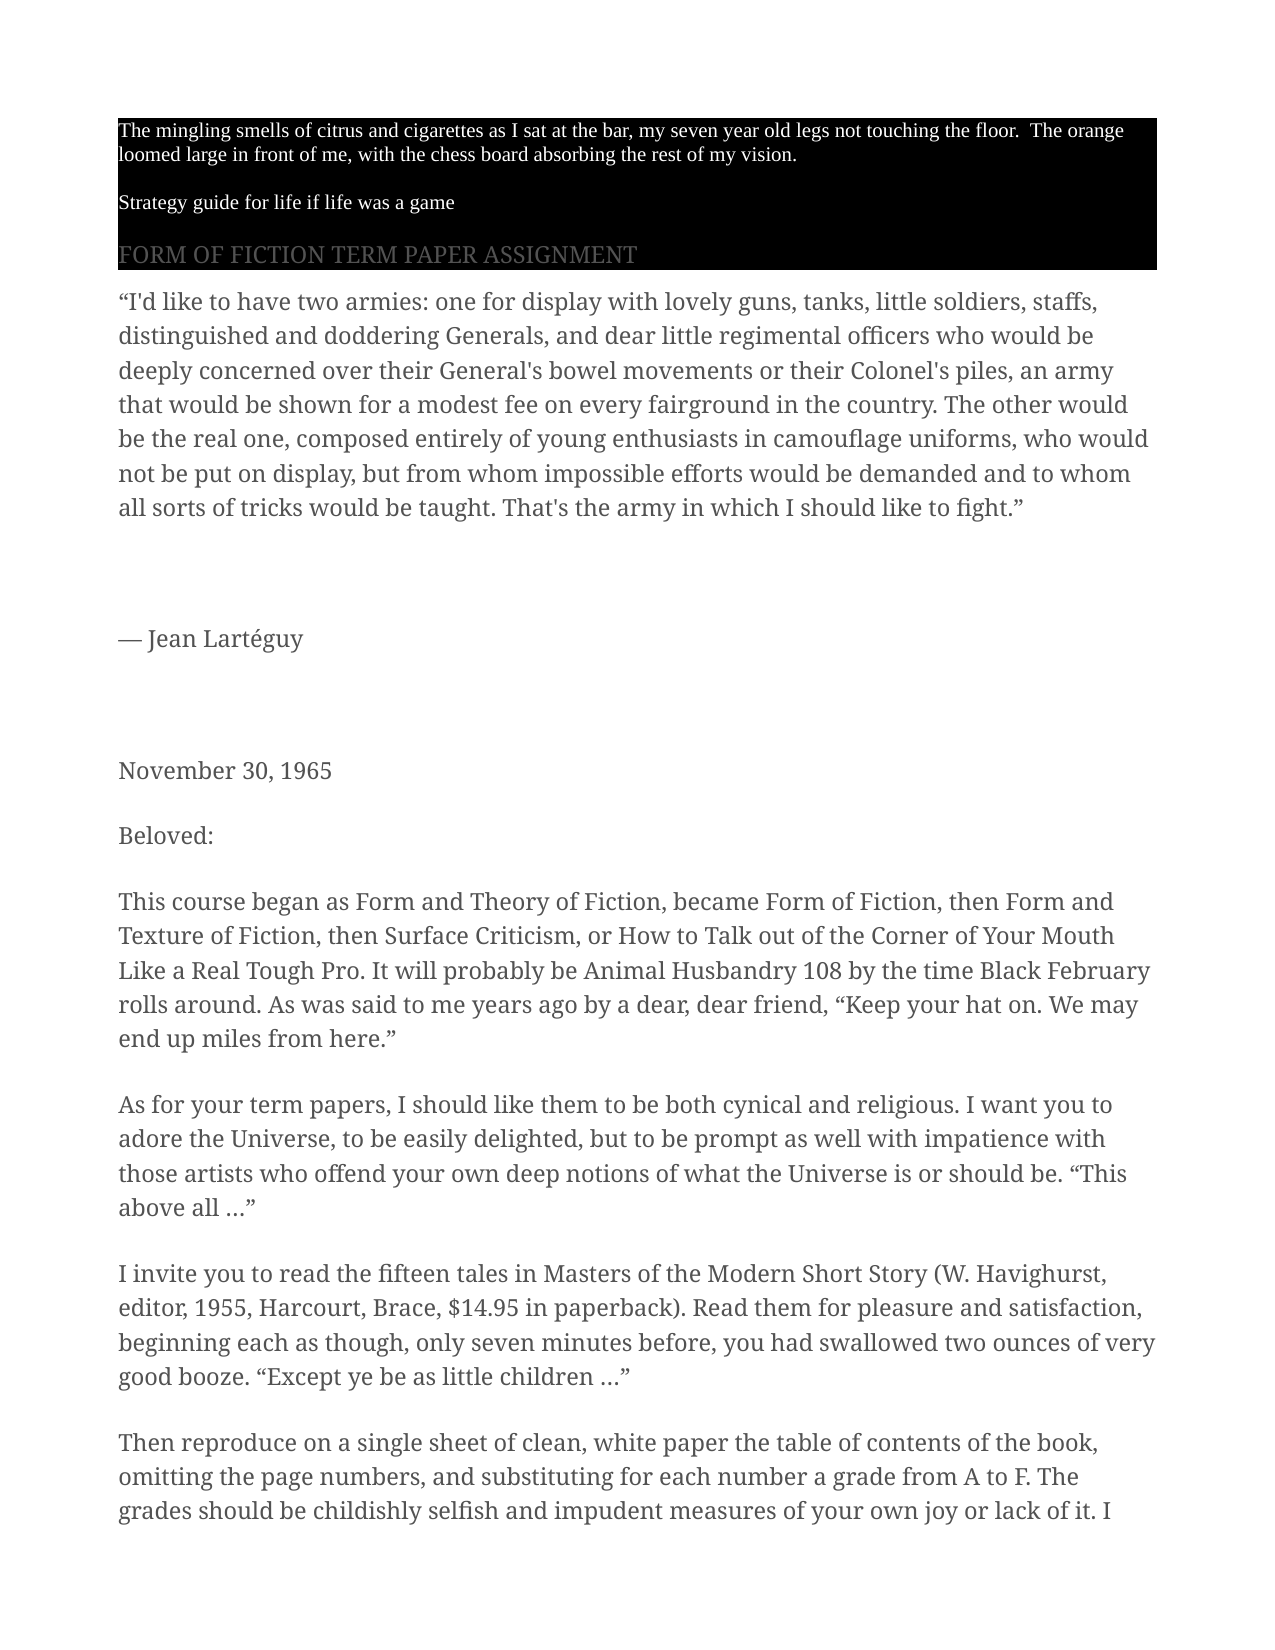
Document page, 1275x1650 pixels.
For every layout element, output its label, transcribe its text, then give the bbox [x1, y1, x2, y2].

text “I'd like to have two armies: one for display with lovely guns, tanks, little soldiers, staffs, distinguished and doddering Generals, and dear little regimental officers who would be deeply concerned over their General's bowel movements or their Colonel's piles, an army that would be shown for a modest fee on every fairground in the country. The other would be the real one, composed entirely of young enthusiasts in camouflage uniforms, who would not be put on display, but from whom impossible efforts would be demanded and to whom all sorts of tricks would be taught. That's the army in which I should like to fight.” [118, 283, 1157, 523]
text This course began as Form and Theory of Fiction, became Form of Fiction, then Form and Texture of Fiction, then Surface Criticism, or How to Talk out of the Corner of Your Mouth Like a Real Tough Pro. It will probably be Animal Husbandry 108 by the time Black February rolls around. As was said to me years ago by a dear, dear friend, “Keep your hat on. We may end up miles from here.” [118, 883, 1157, 1055]
text The mingling smells of citrus and cigarettes as I sat at the bar, my seven year old legs not touching the floor. The orange loomed large in front of me, with the chess board absorbing the rest of my vision. [118, 118, 1157, 166]
text Then reproduce on a single sheet of clean, white paper the table of contents of the book, omitting the page numbers, and substituting for each number a grade from A to F. The grades should be childishly selfish and impudent measures of your own joy or lack of it. I [118, 1423, 1157, 1527]
text November 30, 1965 [118, 752, 1157, 786]
text Strategy guide for life if life was a game [118, 190, 1157, 214]
text ― Jean Lartéguy [118, 620, 1157, 655]
text I invite you to read the fifteen tales in Masters of the Modern Short Story (W. Havighurst, editor, 1955, Harcourt, Brace, $14.95 in paperback). Read them for pleasure and satisfaction, beginning each as though, only seven minutes before, you had swallowed two ounces of very good booze. “Except ye be as little children …” [118, 1255, 1157, 1392]
text FORM OF FICTION TERM PAPER ASSIGNMENT [118, 238, 1157, 270]
text Beloved: [118, 817, 1157, 852]
text As for your term papers, I should like them to be both cynical and religious. I want you to adore the Universe, to be easily delighted, but to be prompt as well with impatience with those artists who offend your own deep notions of what the Universe is or should be. “This above all …” [118, 1086, 1157, 1223]
